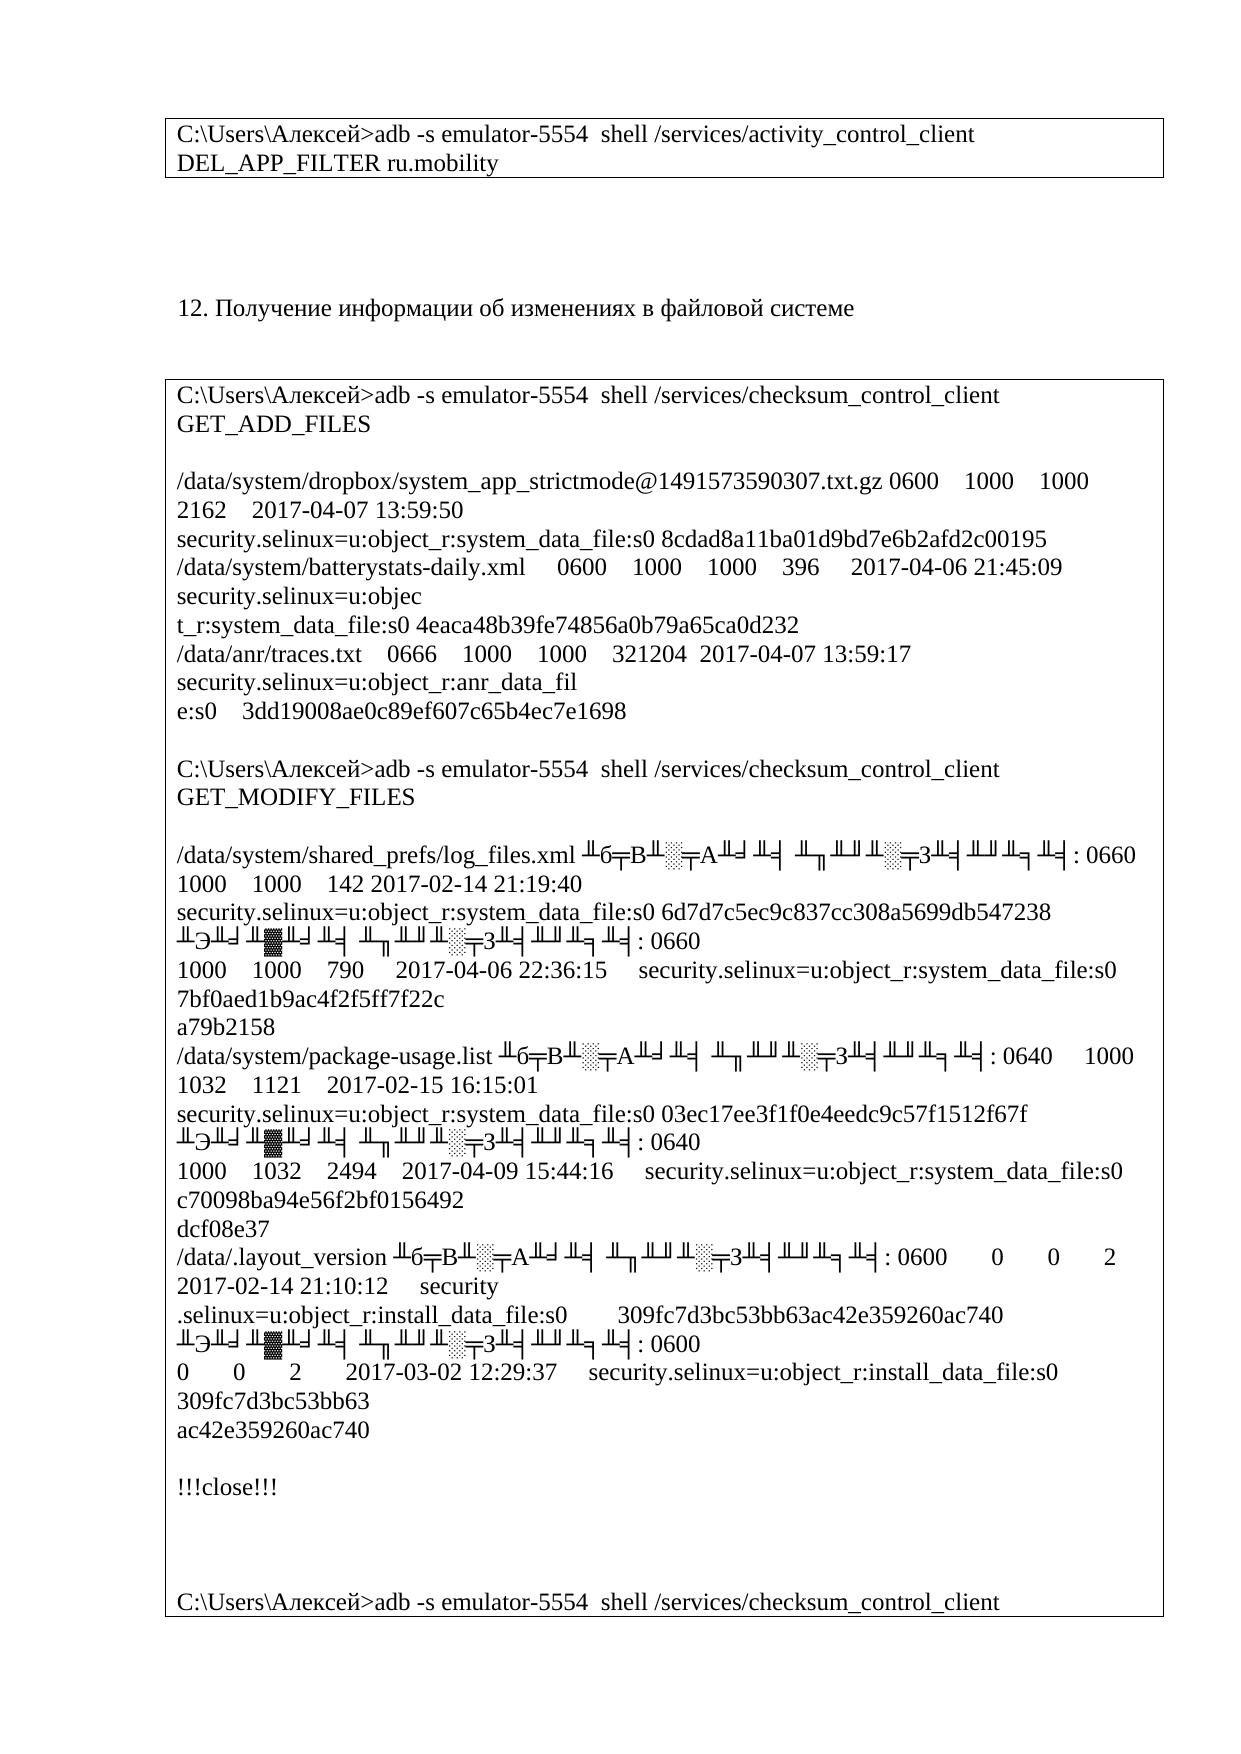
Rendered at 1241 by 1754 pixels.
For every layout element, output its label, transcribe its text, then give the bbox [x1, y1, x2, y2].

text 12. Получение информации об изменениях в файловой системе [177, 293, 1152, 321]
table_header C:\Users\Алексей>adb -s emulator-5554 shell /services/checksum_control_client GET_ADD_FILES /data/system/dropbox/system_app_strictmode@1491573590307.txt.gz 0600 1000 1000 2162 2017-04-07 13:59:50 security.selinux=u:object_r:system_data_file:s0 8cdad8a11ba01d9bd7e6b2afd2c00195 /data/system/batterystats-daily.xml 0600 1000 1000 396 2017-04-06 21:45:09 security.selinux=u:objec t_r:system_data_file:s0 4eaca48b39fe74856a0b79a65ca0d232 /data/anr/traces.txt 0666 1000 1000 321204 2017-04-07 13:59:17 security.selinux=u:object_r:anr_data_fil e:s0 3dd19008ae0c89ef607c65b4ec7e1698 C:\Users\Алексей>adb -s emulator-5554 shell /services/checksum_control_client GET_MODIFY_FILES /data/system/shared_prefs/log_files.xml ╨б╤В╨░╤А╨╛╨╡ ╨╖╨╜╨░╤З╨╡╨╜╨╕╨╡: 0660 1000 1000 142 2017-02-14 21:19:40 security.selinux=u:object_r:system_data_file:s0 6d7d7c5ec9c837cc308a5699db547238 ╨Э╨╛╨▓╨╛╨╡ ╨╖╨╜╨░╤З╨╡╨╜╨╕╨╡: 0660 1000 1000 790 2017-04-06 22:36:15 security.selinux=u:object_r:system_data_file:s0 7bf0aed1b9ac4f2f5ff7f22c a79b2158 /data/system/package-usage.list ╨б╤В╨░╤А╨╛╨╡ ╨╖╨╜╨░╤З╨╡╨╜╨╕╨╡: 0640 1000 1032 1121 2017-02-15 16:15:01 security.selinux=u:object_r:system_data_file:s0 03ec17ee3f1f0e4eedc9c57f1512f67f ╨Э╨╛╨▓╨╛╨╡ ╨╖╨╜╨░╤З╨╡╨╜╨╕╨╡: 0640 1000 1032 2494 2017-04-09 15:44:16 security.selinux=u:object_r:system_data_file:s0 c70098ba94e56f2bf0156492 dcf08e37 /data/.layout_version ╨б╤В╨░╤А╨╛╨╡ ╨╖╨╜╨░╤З╨╡╨╜╨╕╨╡: 0600 0 0 2 2017-02-14 21:10:12 security .selinux=u:object_r:install_data_file:s0 309fc7d3bc53bb63ac42e359260ac740 ╨Э╨╛╨▓╨╛╨╡ ╨╖╨╜╨░╤З╨╡╨╜╨╕╨╡: 0600 0 0 2 2017-03-02 12:29:37 security.selinux=u:object_r:install_data_file:s0 309fc7d3bc53bb63 ac42e359260ac740 !!!close!!! C:\Users\Алексей>adb -s emulator-5554 shell /services/checksum_control_client [166, 380, 1163, 1616]
table_header C:\Users\Алексей>adb -s emulator-5554 shell /services/activity_control_client DEL_APP_FILTER ru.mobility [166, 119, 1163, 177]
